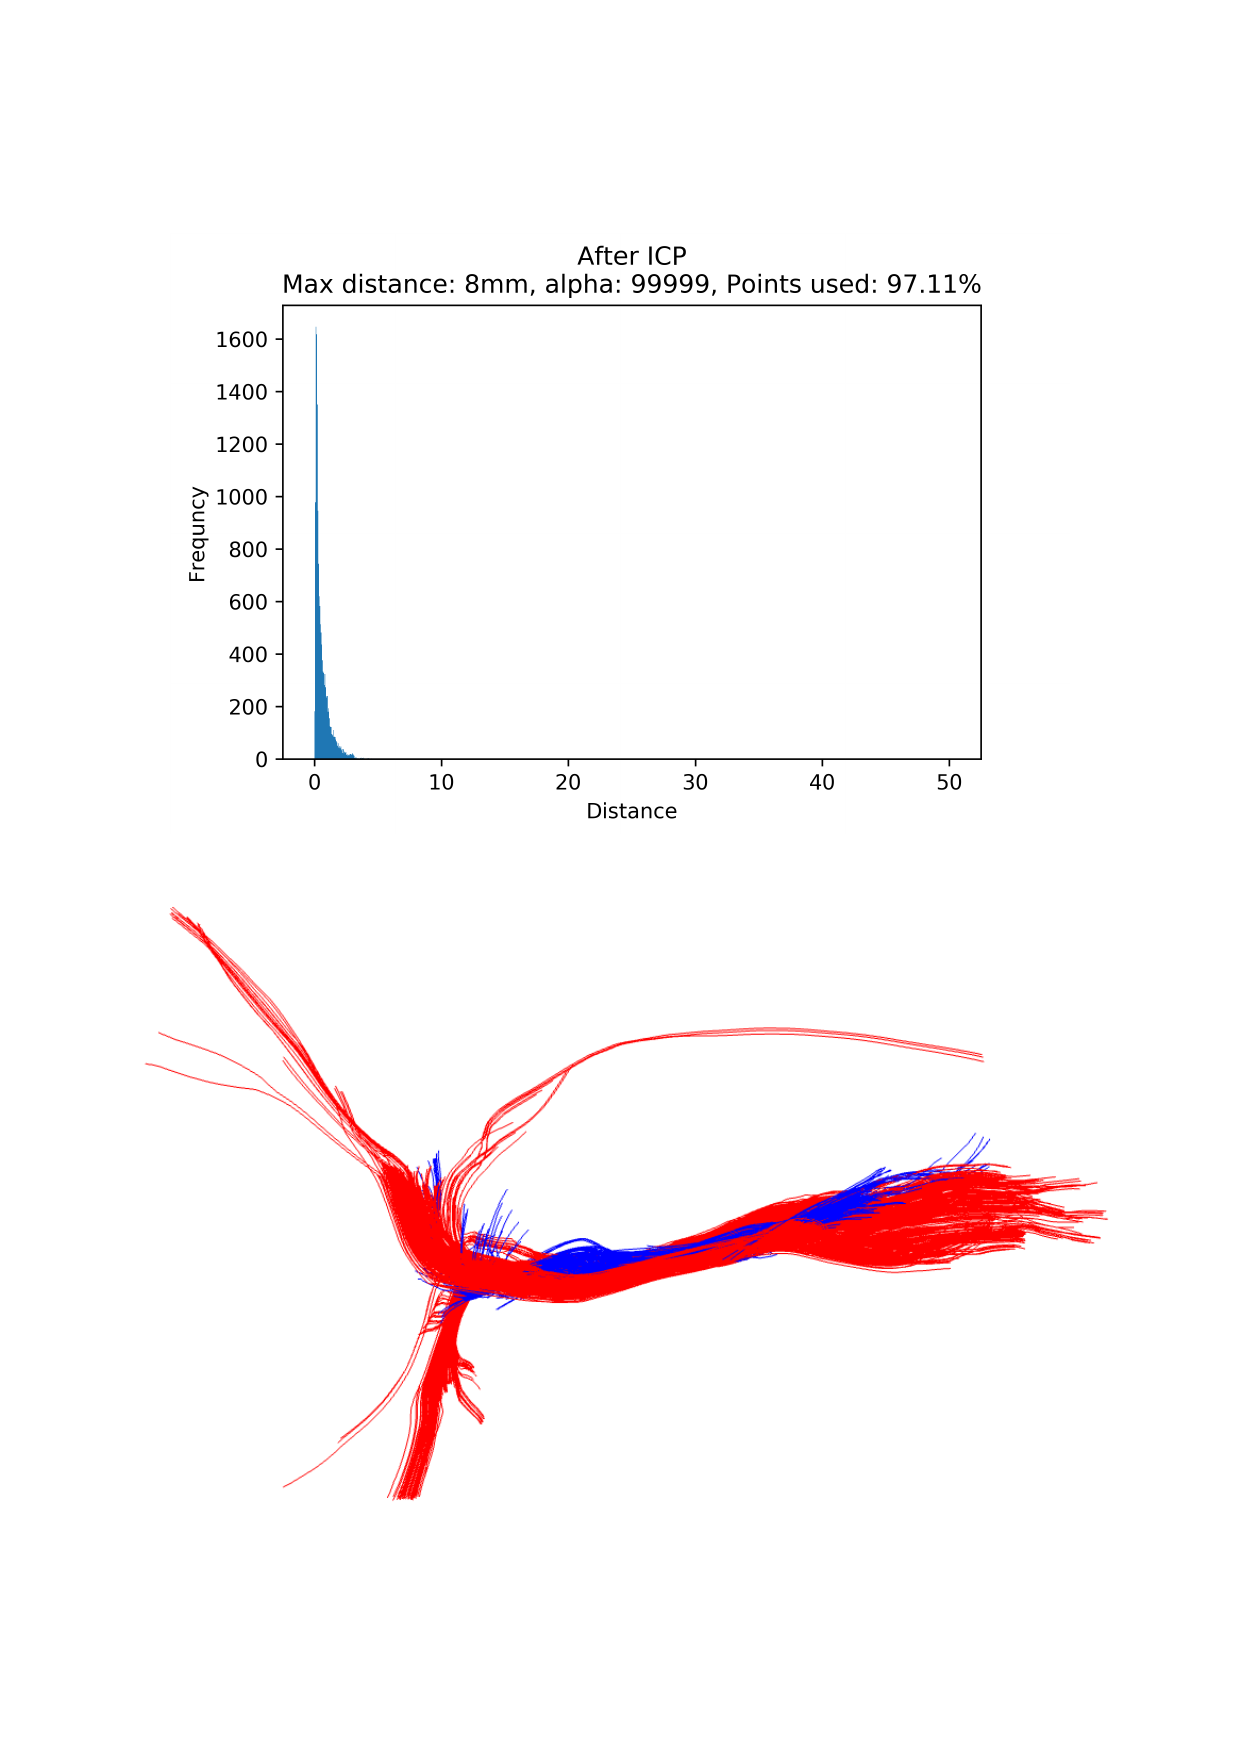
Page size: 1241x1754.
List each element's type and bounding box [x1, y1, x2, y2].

picture [170, 233, 1071, 834]
picture [118, 890, 1123, 1516]
